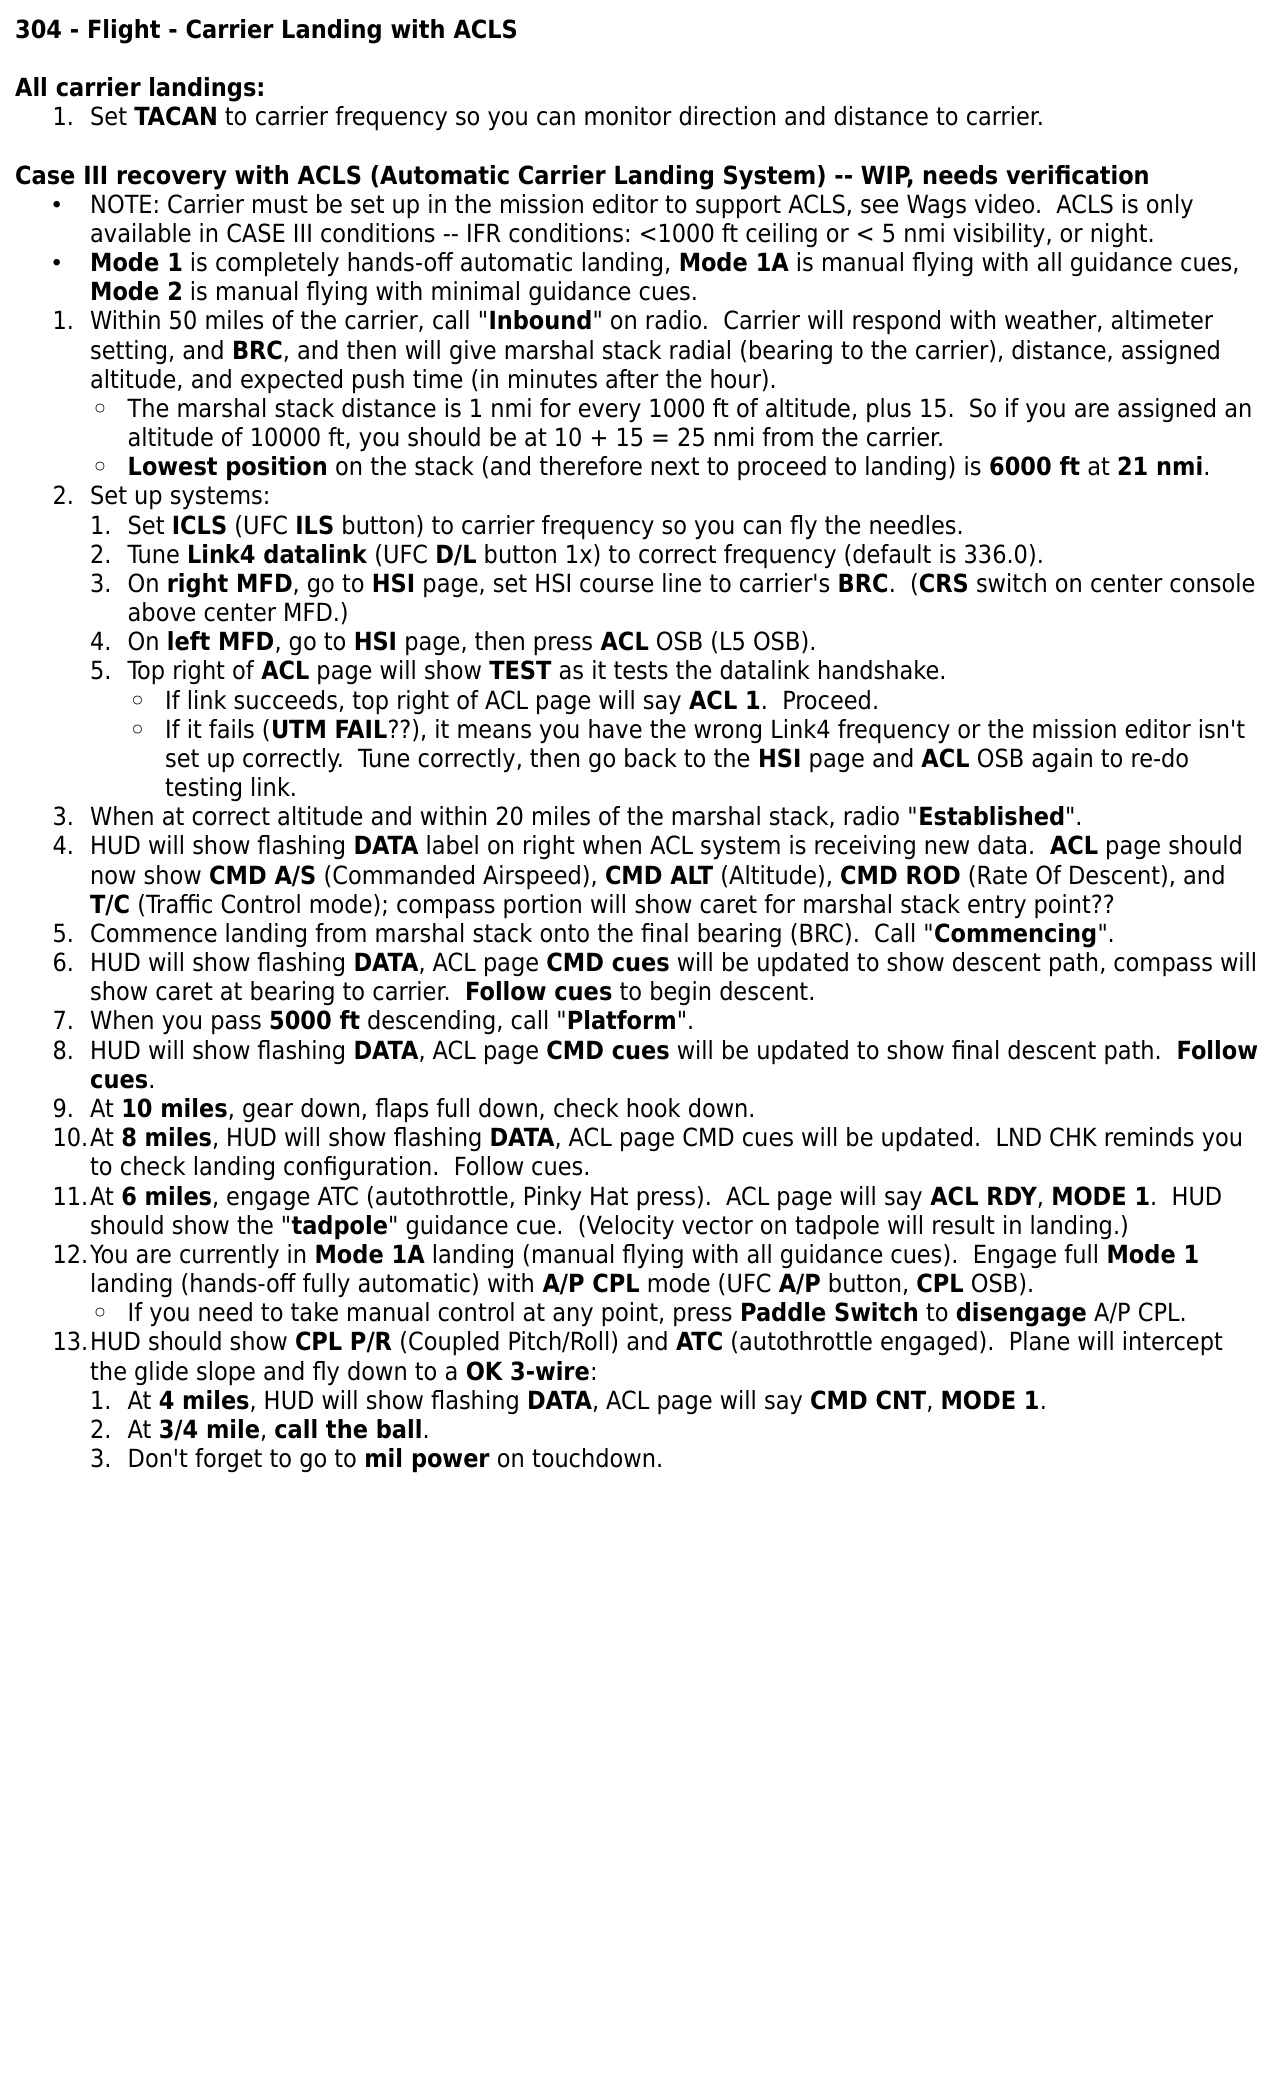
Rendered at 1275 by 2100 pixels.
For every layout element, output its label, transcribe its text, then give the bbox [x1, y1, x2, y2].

list When at correct altitude and within 20 miles of the marshal stack, radio "Established". [52, 802, 1260, 832]
list Set TACAN to carrier frequency so you can monitor direction and distance to carrier. [52, 102, 1260, 132]
list HUD should show CPL P/R (Coupled Pitch/Roll) and ATC (autothrottle engaged). Plane will intercept the glide slope and fly down to a OK 3-wire: [52, 1327, 1260, 1386]
text 304 - Flight - Carrier Landing with ACLS [15, 15, 1260, 44]
list You are currently in Mode 1A landing (manual flying with all guidance cues). Engage full Mode 1 landing (hands-off fully automatic) with A/P CPL mode (UFC A/P button, CPL OSB). [52, 1240, 1260, 1298]
list On right MFD, go to HSI page, set HSI course line to carrier's BRC. (CRS switch on center console above center MFD.) [90, 569, 1260, 627]
list If link succeeds, top right of ACL page will say ACL 1. Proceed. [127, 686, 1260, 715]
list On left MFD, go to HSI page, then press ACL OSB (L5 OSB). [90, 627, 1260, 657]
list At 10 miles, gear down, flaps full down, check hook down. [52, 1094, 1260, 1123]
list At 4 miles, HUD will show flashing DATA, ACL page will say CMD CNT, MODE 1. [90, 1386, 1260, 1415]
list At 8 miles, HUD will show flashing DATA, ACL page CMD cues will be updated. LND CHK reminds you to check landing configuration. Follow cues. [52, 1123, 1260, 1182]
list Lowest position on the stack (and therefore next to proceed to landing) is 6000 ft at 21 nmi. [90, 452, 1260, 482]
list Set up systems: [52, 482, 1260, 511]
list If you need to take manual control at any point, press Paddle Switch to disengage A/P CPL. [90, 1298, 1260, 1327]
list The marshal stack distance is 1 nmi for every 1000 ft of altitude, plus 15. So if you are assigned an altitude of 10000 ft, you should be at 10 + 15 = 25 nmi from the carrier. [90, 394, 1260, 452]
list Commence landing from marshal stack onto the final bearing (BRC). Call "Commencing". [52, 919, 1260, 948]
list Within 50 miles of the carrier, call "Inbound" on radio. Carrier will respond with weather, altimeter setting, and BRC, and then will give marshal stack radial (bearing to the carrier), distance, assigned altitude, and expected push time (in minutes after the hour). [52, 307, 1260, 394]
list Mode 1 is completely hands-off automatic landing, Mode 1A is manual flying with all guidance cues, Mode 2 is manual flying with minimal guidance cues. [52, 248, 1260, 307]
list At 3/4 mile, call the ball. [90, 1415, 1260, 1444]
text All carrier landings: [15, 73, 1260, 102]
list If it fails (UTM FAIL??), it means you have the wrong Link4 frequency or the mission editor isn't set up correctly. Tune correctly, then go back to the HSI page and ACL OSB again to re-do testing link. [127, 715, 1260, 802]
list HUD will show flashing DATA, ACL page CMD cues will be updated to show descent path, compass will show caret at bearing to carrier. Follow cues to begin descent. [52, 948, 1260, 1007]
list HUD will show flashing DATA, ACL page CMD cues will be updated to show final descent path. Follow cues. [52, 1036, 1260, 1094]
list When you pass 5000 ft descending, call "Platform". [52, 1007, 1260, 1036]
list HUD will show flashing DATA label on right when ACL system is receiving new data. ACL page should now show CMD A/S (Commanded Airspeed), CMD ALT (Altitude), CMD ROD (Rate Of Descent), and T/C (Traffic Control mode); compass portion will show caret for marshal stack entry point?? [52, 832, 1260, 919]
list At 6 miles, engage ATC (autothrottle, Pinky Hat press). ACL page will say ACL RDY, MODE 1. HUD should show the "tadpole" guidance cue. (Velocity vector on tadpole will result in landing.) [52, 1182, 1260, 1240]
list NOTE: Carrier must be set up in the mission editor to support ACLS, see Wags video. ACLS is only available in CASE III conditions -- IFR conditions: <1000 ft ceiling or < 5 nmi visibility, or night. [52, 190, 1260, 248]
list Tune Link4 datalink (UFC D/L button 1x) to correct frequency (default is 336.0). [90, 540, 1260, 569]
list Don't forget to go to mil power on touchdown. [90, 1444, 1260, 1473]
list Set ICLS (UFC ILS button) to carrier frequency so you can fly the needles. [90, 511, 1260, 540]
list Top right of ACL page will show TEST as it tests the datalink handshake. [90, 657, 1260, 686]
text Case III recovery with ACLS (Automatic Carrier Landing System) -- WIP, needs verification [15, 161, 1260, 190]
